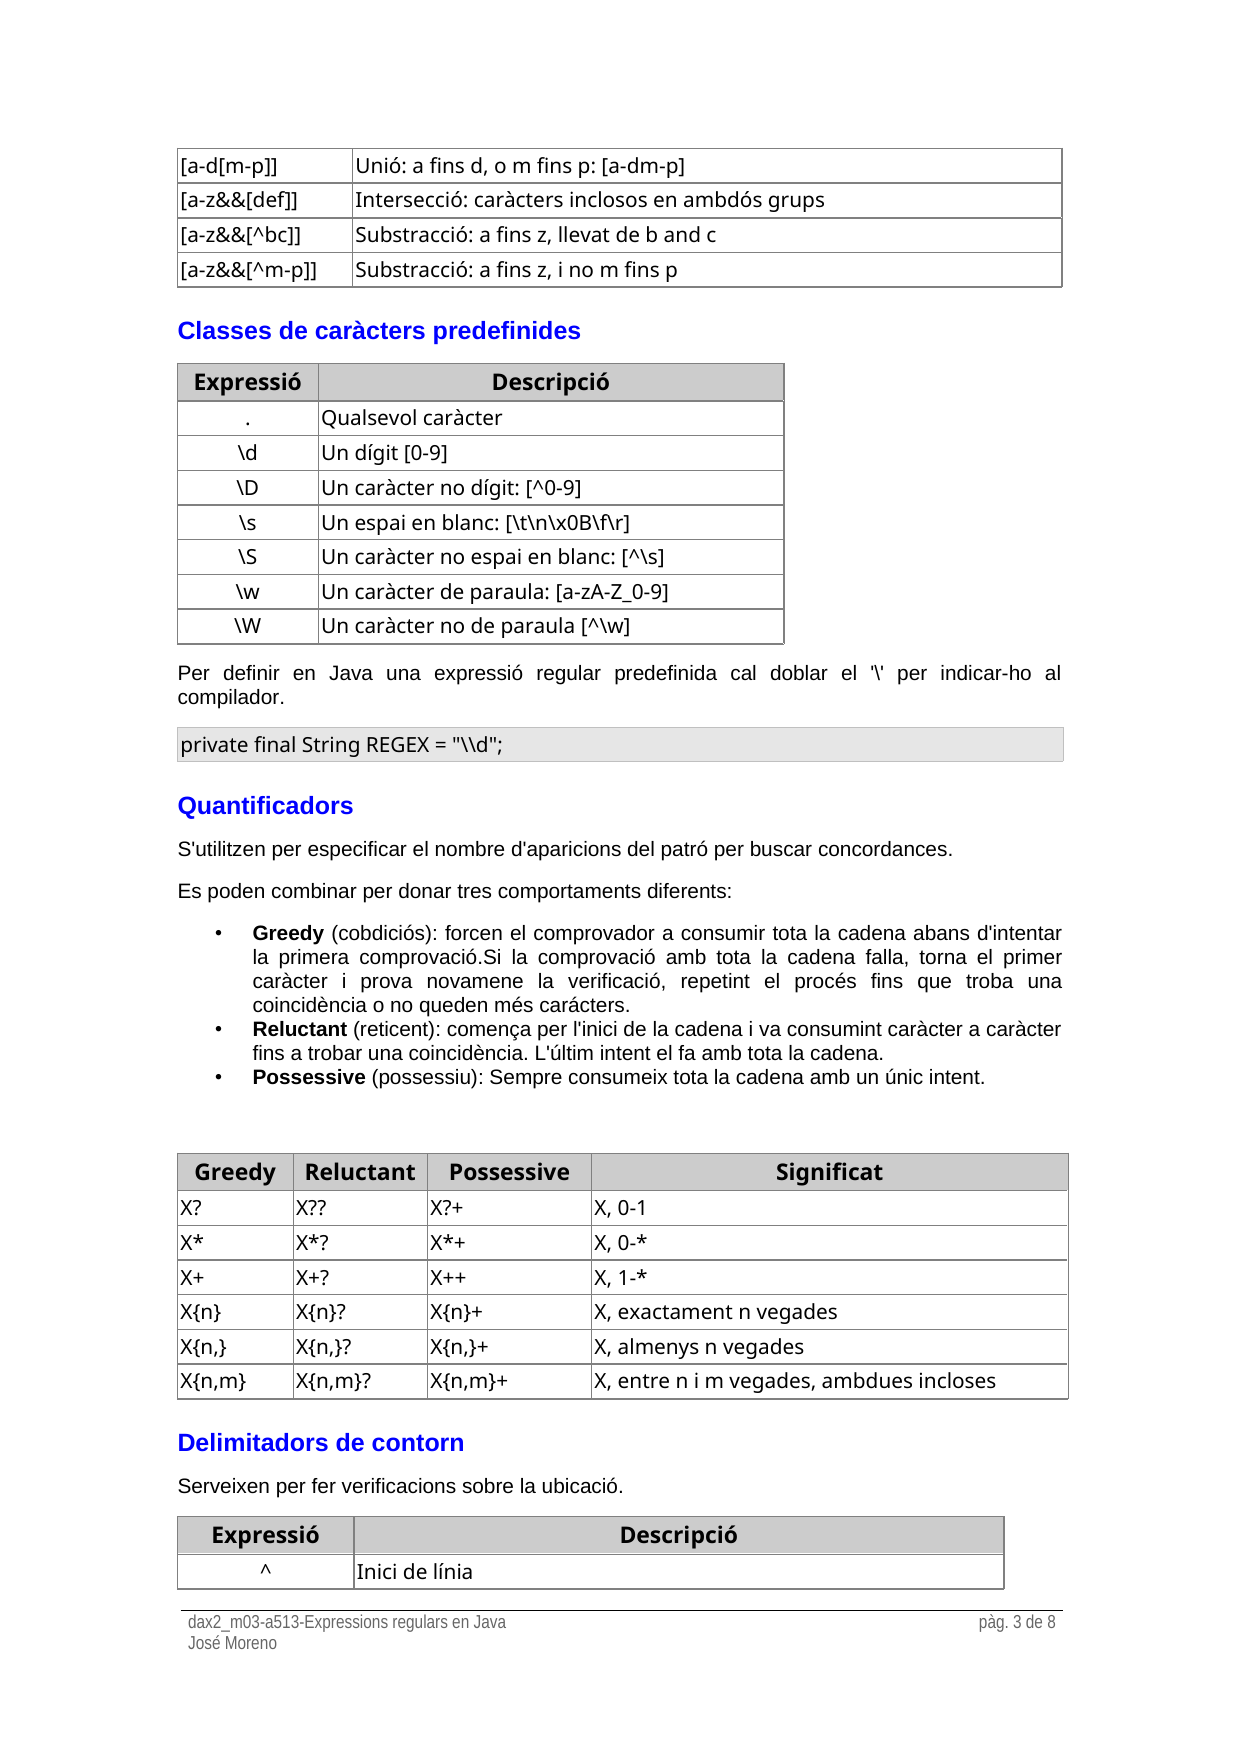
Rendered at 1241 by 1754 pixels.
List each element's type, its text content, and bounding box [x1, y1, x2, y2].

table_cell [a-z&&[def]] [178, 184, 352, 217]
text S'utilitzen per especificar el nombre d'aparicions del patró per buscar concordances. [177, 837, 1063, 861]
table_cell X? [178, 1191, 293, 1224]
table_cell X, 1-* [592, 1259, 1068, 1294]
text Es poden combinar per donar tres comportaments diferents: [177, 879, 1063, 903]
table_cell X{n,m}? [294, 1365, 427, 1398]
table_cell X{n,m}+ [428, 1365, 591, 1398]
table_cell X, 0-* [592, 1225, 1068, 1259]
table_cell X*+ [428, 1226, 591, 1259]
table_cell X?? [294, 1191, 427, 1224]
table_cell X, entre n i m vegades, ambdues incloses [592, 1363, 1068, 1398]
table_cell Inici de línia [355, 1555, 1003, 1588]
table_cell Un espai en blanc: [\t\n\x0B\f\r] [319, 506, 783, 539]
text Per definir en Java una expressió regular predefinida cal doblar el '\' per indicar-ho al compilador. [177, 661, 1063, 709]
table_cell X{n,}+ [428, 1330, 591, 1363]
table_cell \W [178, 610, 318, 643]
list Greedy (cobdiciós): forcen el comprovador a consumir tota la cadena abans d'intentar la primera comprovació.Si la comprovació amb tota la cadena falla, torna el primer caràcter i prova novamene la verificació, repetint el procés fins que troba una coincidència o no queden més carácters. [215, 921, 1063, 1016]
subtitle Delimitadors de contorn [177, 1428, 1063, 1457]
text private final String REGEX = "\\d"; [178, 728, 1063, 761]
table_header Significat [592, 1154, 1068, 1190]
table_cell Un caràcter de paraula: [a-zA-Z_0-9] [319, 575, 783, 608]
table_header Descripció [355, 1517, 1003, 1553]
table_header Expressió [178, 364, 318, 400]
table_cell X+? [294, 1261, 427, 1294]
table_header Greedy [178, 1154, 293, 1190]
table_cell Un dígit [0-9] [319, 436, 783, 469]
table_cell X+ [178, 1261, 293, 1294]
table_cell X, 0-1 [592, 1190, 1068, 1224]
table_cell . [178, 402, 318, 435]
table_cell X{n}+ [428, 1295, 591, 1329]
table_cell Un caràcter no espai en blanc: [^\s] [319, 540, 783, 574]
table_header Expressió [178, 1517, 353, 1553]
table_header Reluctant [294, 1154, 427, 1190]
table_cell X{n,m} [178, 1365, 293, 1398]
table_cell ^ [178, 1555, 353, 1588]
table_cell X{n}? [294, 1295, 427, 1329]
subtitle Quantificadors [177, 791, 1063, 819]
table_header Possessive [428, 1154, 591, 1190]
subtitle Classes de caràcters predefinides [177, 316, 1063, 345]
list Possessive (possessiu): Sempre consumeix tota la cadena amb un únic intent. [215, 1064, 1063, 1088]
table_cell X* [178, 1226, 293, 1259]
table_cell [a-z&&[^bc]] [178, 219, 352, 252]
table_cell X*? [294, 1226, 427, 1259]
table_cell [a-d[m-p]] [178, 149, 352, 182]
table_cell [a-z&&[^m-p]] [178, 253, 352, 286]
table_cell Un caràcter no dígit: [^0-9] [319, 471, 783, 504]
list Reluctant (reticent): comença per l'inici de la cadena i va consumint caràcter a caràcter fins a trobar una coincidència. L'últim intent el fa amb tota la cadena. [215, 1016, 1063, 1064]
table_cell Substracció: a fins z, llevat de b and c [353, 219, 1061, 252]
table_cell X?+ [428, 1191, 591, 1224]
table_cell \s [178, 506, 318, 539]
table_header Descripció [319, 364, 783, 400]
table_cell Substracció: a fins z, i no m fins p [353, 253, 1061, 286]
table_cell X{n,}? [294, 1330, 427, 1363]
table_cell X, exactament n vegades [592, 1294, 1068, 1329]
table_cell X, almenys n vegades [592, 1329, 1068, 1363]
table_cell X{n} [178, 1295, 293, 1329]
table_cell Unió: a fins d, o m fins p: [a-dm-p] [353, 149, 1061, 182]
table_cell Intersecció: caràcters inclosos en ambdós grups [353, 184, 1061, 217]
table_cell \d [178, 436, 318, 469]
table_cell Qualsevol caràcter [319, 402, 783, 435]
table_cell X{n,} [178, 1330, 293, 1363]
text Serveixen per fer verificacions sobre la ubicació. [177, 1474, 1063, 1498]
table_cell Un caràcter no de paraula [^\w] [319, 610, 783, 643]
table_cell \w [178, 575, 318, 608]
table_cell \D [178, 471, 318, 504]
table_cell \S [178, 540, 318, 574]
table_cell X++ [428, 1261, 591, 1294]
